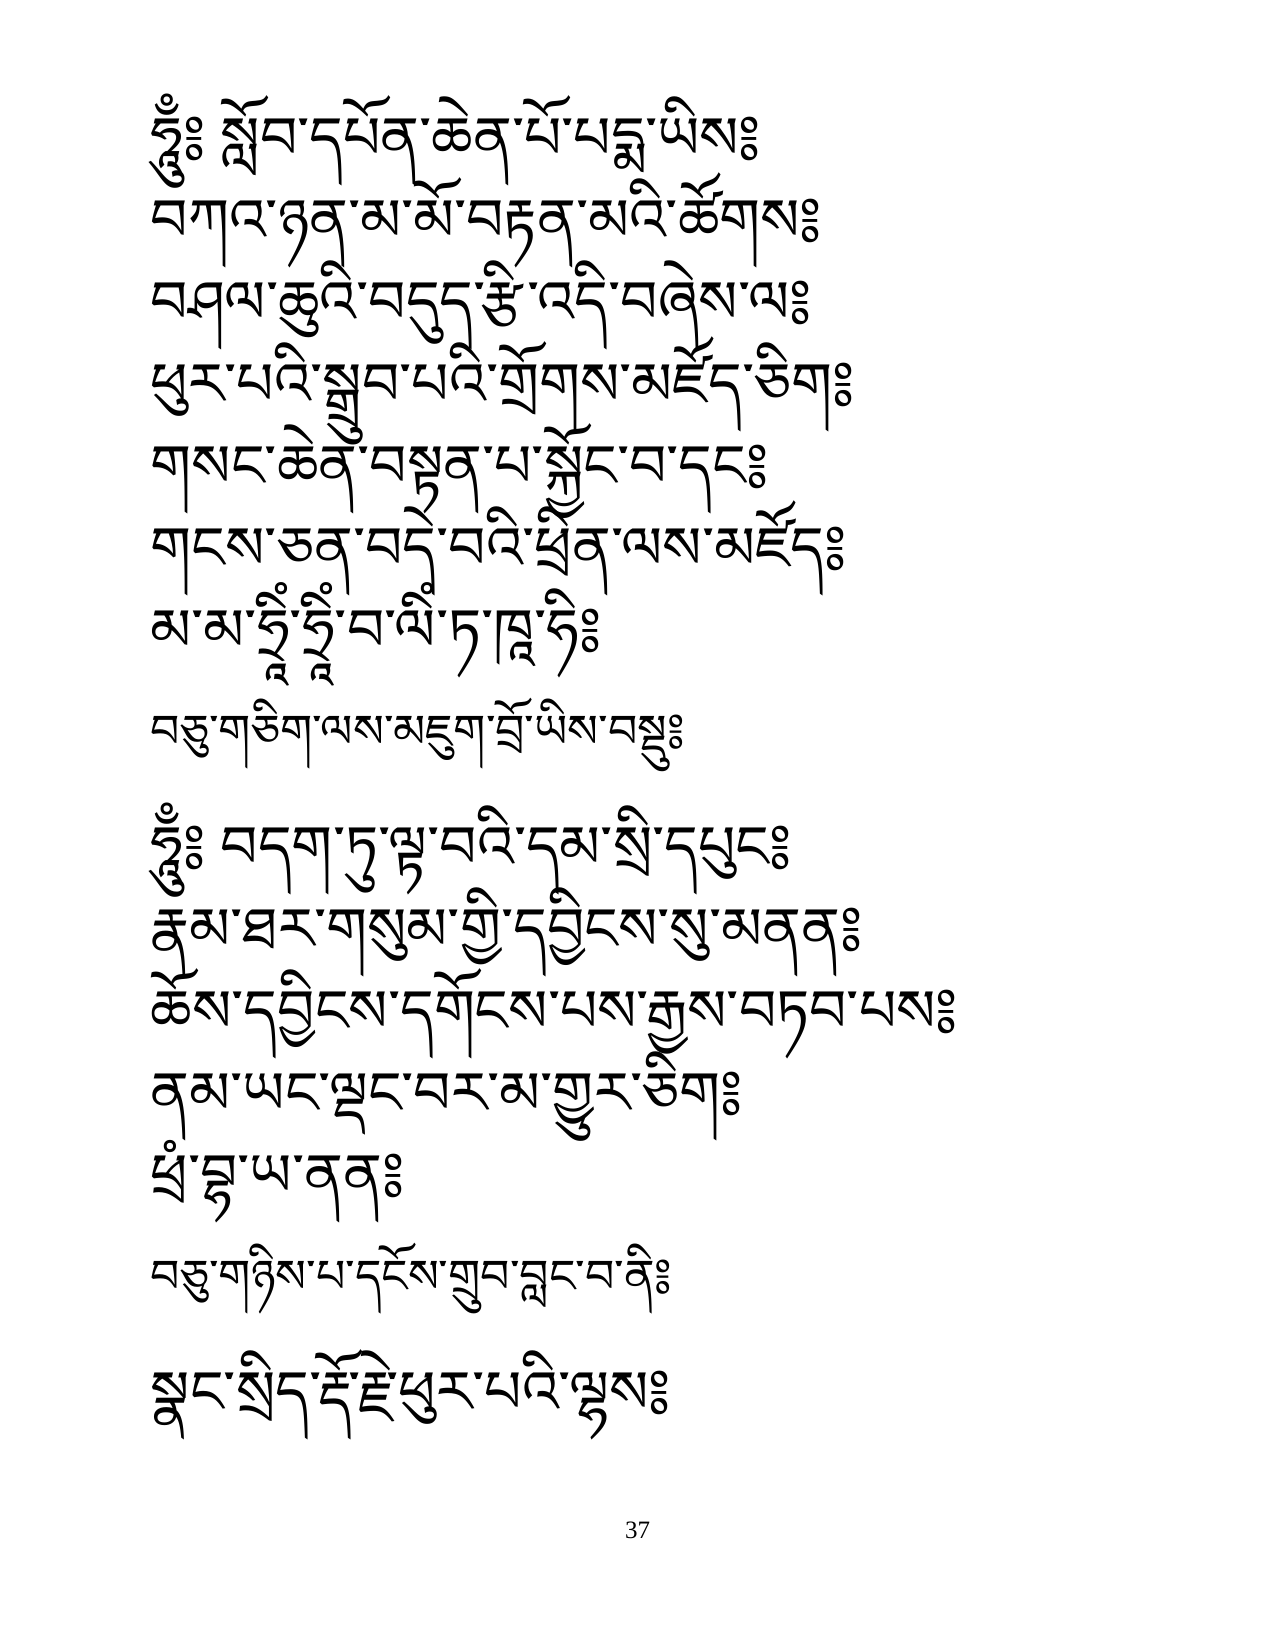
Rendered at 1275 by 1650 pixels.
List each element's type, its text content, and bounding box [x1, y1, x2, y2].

text སྣང་སྲིད་རྡོ་རྗེ་ཕུར་པའི་ལྷས༔ [151, 1360, 1169, 1436]
text རྣམ་ཐར་གསུམ་གྱི་དབྱིངས་སུ་མནན༔ [151, 897, 1169, 973]
text ཧཱུྃ༔ སློབ་དཔོན་ཆེན་པོ་པདྨ་ཡིས༔ [151, 106, 1169, 182]
text ནམ་ཡང་ལྡང་བར་མ་གྱུར་ཅིག༔ [151, 1061, 1169, 1137]
text ཕུར་པའི་སྒྲུབ་པའི་གྲོགས་མཛོད་ཅིག༔ [151, 352, 1169, 428]
text བཀའ་ཉན་མ་མོ་བརྟན་མའི་ཚོགས༔ [151, 188, 1169, 264]
text ཆོས་དབྱིངས་དགོངས་པས་རྒྱས་བཏབ་པས༔ [151, 979, 1169, 1055]
text ཧཱུྃ༔ བདག་ཏུ་ལྟ་བའི་དམ་སྲི་དཔུང༔ [151, 815, 1169, 891]
text ཕྲཾ་བྷ་ཡ་ནན༔ [151, 1143, 1169, 1219]
text མ་མ་ཧྲཱིཾ་ཧྲཱིཾ་བ་ལིཾ་ཏ་ཁཱ་ཧི༔ [151, 598, 1169, 674]
text བཅུ་གཅིག་ལས་མཇུག་བྲོ་ཡིས་བསྡུ༔ [151, 680, 1169, 809]
text བཅུ་གཉིས་པ་དངོས་གྲུབ་བླང་བ་ནི༔ [151, 1225, 1169, 1354]
text བཤལ་ཆུའི་བདུད་རྩི་འདི་བཞེས་ལ༔ [151, 270, 1169, 346]
text གསང་ཆེན་བསྟན་པ་སྐྱོང་བ་དང༔ [151, 434, 1169, 510]
text གངས་ཅན་བདེ་བའི་ཕྲིན་ལས་མཛོད༔ [151, 516, 1169, 592]
